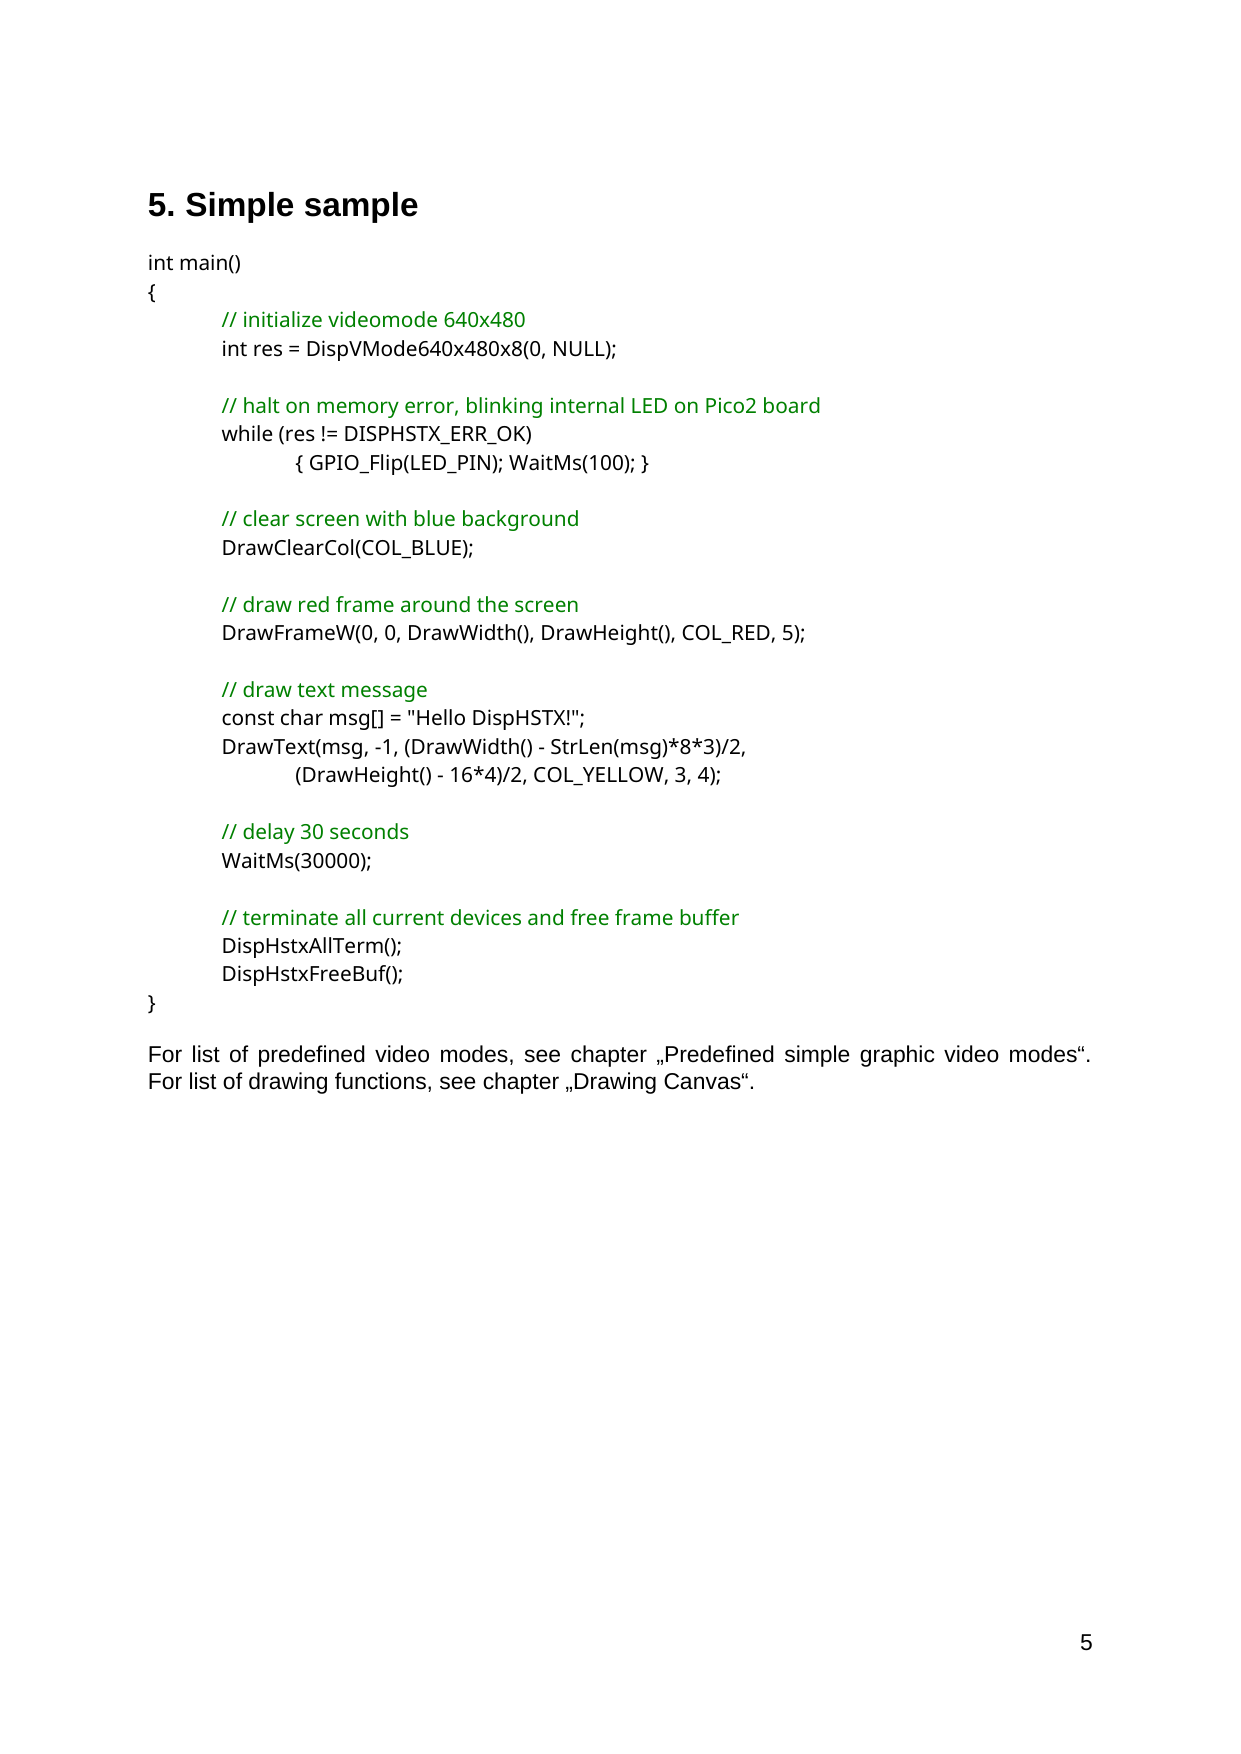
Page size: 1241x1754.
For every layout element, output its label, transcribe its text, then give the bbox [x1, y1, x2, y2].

text // halt on memory error, blinking internal LED on Pico2 board [148, 391, 1093, 419]
text DispHstxFreeBuf(); [148, 959, 1093, 988]
text DrawText(msg, -1, (DrawWidth() - StrLen(msg)*8*3)/2, [148, 732, 1093, 760]
text int main() [148, 248, 1093, 277]
text WaitMs(30000); [148, 846, 1093, 874]
text const char msg[] = "Hello DispHSTX!"; [148, 703, 1093, 732]
text int res = DispVMode640x480x8(0, NULL); [148, 334, 1093, 362]
text (DrawHeight() - 16*4)/2, COL_YELLOW, 3, 4); [221, 760, 1093, 789]
text // draw red frame around the screen [148, 590, 1093, 618]
text DrawFrameW(0, 0, DrawWidth(), DrawHeight(), COL_RED, 5); [148, 618, 1093, 647]
text while (res != DISPHSTX_ERR_OK) [148, 419, 1093, 448]
text } [148, 988, 1093, 1016]
text DispHstxAllTerm(); [148, 931, 1093, 959]
text For list of predefined video modes, see chapter „Predefined simple graphic video modes“. For list of drawing functions, see chapter „Drawing Canvas“. [148, 1041, 1093, 1094]
text { [148, 277, 1093, 305]
text DrawClearCol(COL_BLUE); [148, 533, 1093, 561]
subtitle Simple sample [148, 185, 1093, 223]
text // clear screen with blue background [148, 504, 1093, 533]
text // terminate all current devices and free frame buffer [148, 903, 1093, 931]
text // initialize videomode 640x480 [148, 305, 1093, 334]
text // delay 30 seconds [148, 817, 1093, 846]
text { GPIO_Flip(LED_PIN); WaitMs(100); } [221, 448, 1093, 476]
text // draw text message [148, 675, 1093, 703]
